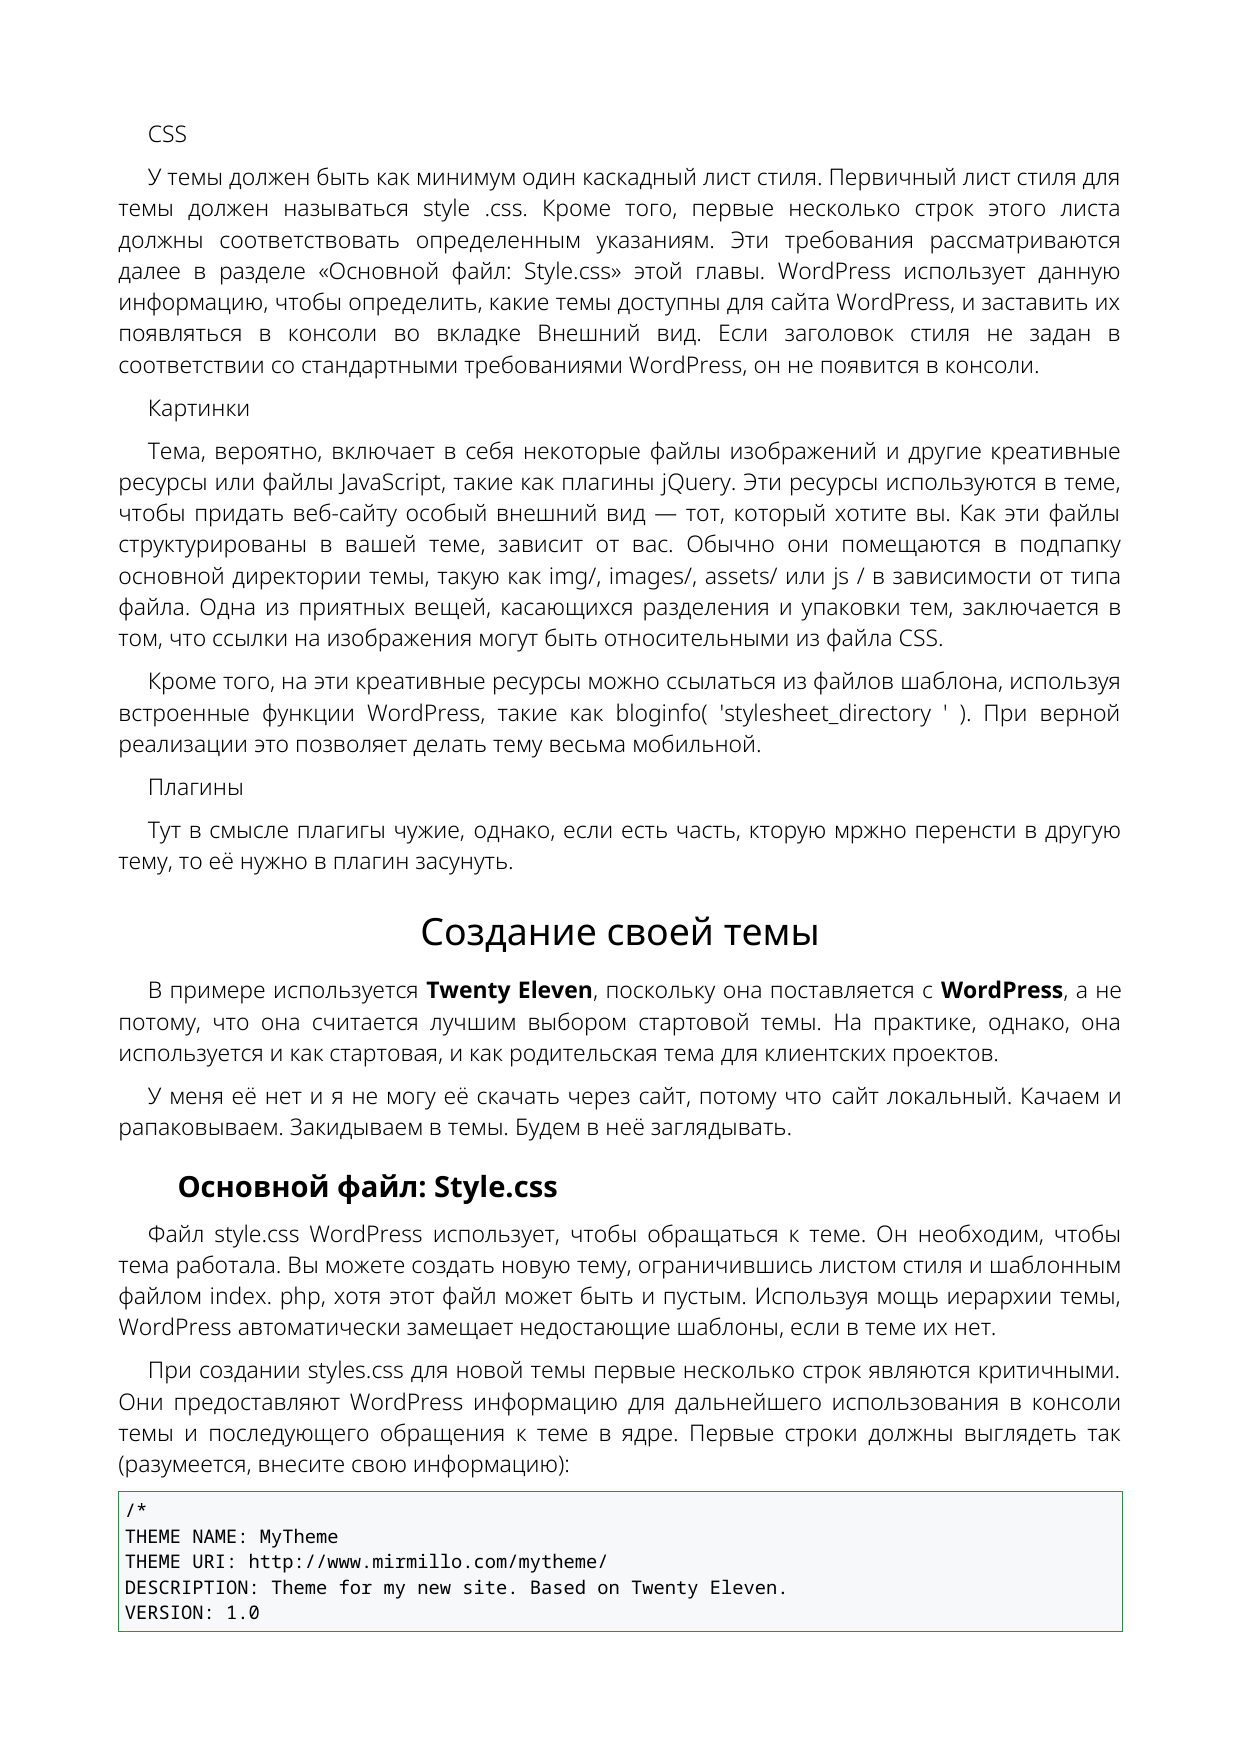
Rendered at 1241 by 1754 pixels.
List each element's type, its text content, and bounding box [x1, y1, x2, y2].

text THEME NAME: MyTheme [119, 1517, 1122, 1542]
text У темы должен быть как минимум один каскадный лист стиля. Первичный лист стиля для темы должен называться style .css. Кроме того, первые несколько строк этого листа должны соответствовать определенным указаниям. Эти требования рассматриваются далее в разделе «Основной файл: Style.css» этой главы. WordPress использует данную информацию, чтобы определить, какие темы доступны для сайта WordPress, и заставить их появляться в консоли во вкладке Внешний вид. Если заголовок стиля не задан в соответствии со стандартными требованиями WordPress, он не появится в консоли. [118, 161, 1122, 380]
text В примере используется Twenty Eleven, поскольку она поставляется с WordPress, а не потому, что она считается лучшим выбором стартовой темы. На практике, однако, она используется и как стартовая, и как родительская тема для клиентских проектов. [118, 974, 1122, 1068]
text /* [119, 1492, 1122, 1517]
text CSS [118, 118, 1122, 149]
text Картинки [118, 392, 1122, 423]
text При создании styles.css для новой темы первые несколько строк являются критичными. Они предоставляют WordPress информацию для дальнейшего использования в консоли темы и последующего обращения к теме в ядре. Первые строки должны выглядеть так (разумеется, внесите свою информацию): [118, 1354, 1122, 1479]
text VERSION: 1.0 [119, 1593, 1122, 1631]
text Тема, вероятно, включает в себя некоторые файлы изображений и другие креативные ресурсы или файлы JavaScript, такие как плагины jQuery. Эти ресурсы используются в теме, чтобы придать веб-сайту особый внешний вид — тот, который хотите вы. Как эти файлы структурированы в вашей теме, зависит от вас. Обычно они помещаются в подпапку основной директории темы, такую как img/, images/, assets/ или js / в зависимости от типа файла. Одна из приятных вещей, касающихся разделения и упаковки тем, заключается в том, что ссылки на изображения могут быть относительными из файла CSS. [118, 435, 1122, 653]
text DESCRIPTION: Theme for my new site. Based on Twenty Eleven. [119, 1568, 1122, 1593]
text У меня её нет и я не могу её скачать через сайт, потому что сайт локальный. Качаем и рапаковываем. Закидываем в темы. Будем в неё заглядывать. [118, 1080, 1122, 1142]
text Тут в смысле плагигы чужие, однако, если есть часть, кторую мржно перенсти в другую тему, то её нужно в плагин засунуть. [118, 814, 1122, 876]
subtitle Создание своей темы [118, 906, 1122, 957]
subtitle Основной файл: Style.css [177, 1166, 1122, 1206]
text Плагины [118, 771, 1122, 802]
text Файл style.css WordPress использует, чтобы обращаться к теме. Он необходим, чтобы тема работала. Вы можете создать новую тему, ограничившись листом стиля и шаблонным файлом index. php, хотя этот файл может быть и пустым. Используя мощь иерархии темы, WordPress автоматически замещает недостающие шаблоны, если в теме их нет. [118, 1217, 1122, 1342]
text Кроме того, на эти креативные ресурсы можно ссылаться из файлов шаблона, используя встроенные функции WordPress, такие как bloginfo( 'stylesheet_directory ' ). При верной реализации это позволяет делать тему весьма мобильной. [118, 665, 1122, 759]
text THEME URI: http://www.mirmillo.com/mytheme/ [119, 1542, 1122, 1568]
